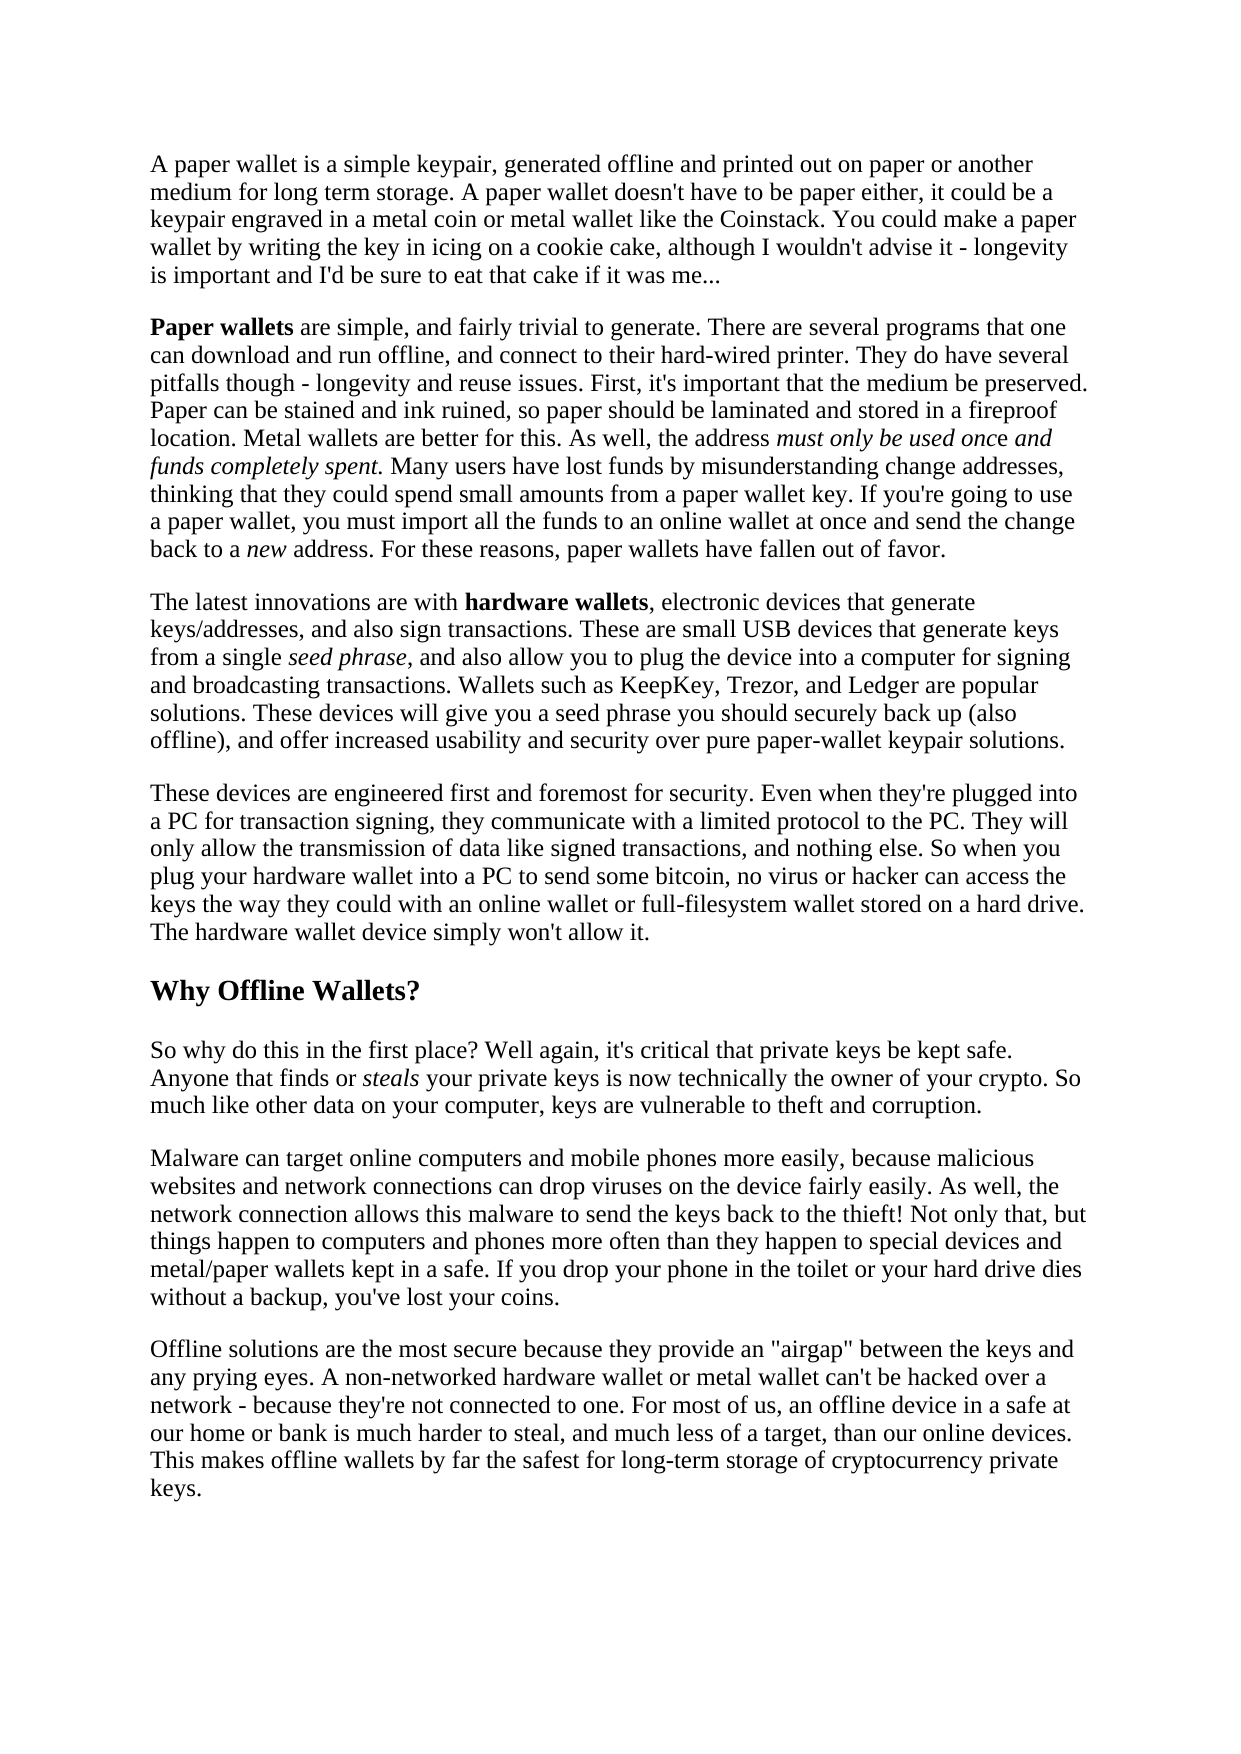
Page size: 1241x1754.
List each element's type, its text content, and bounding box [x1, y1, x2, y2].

text These devices are engineered first and foremost for security. Even when they're plugged into a PC for transaction signing, they communicate with a limited protocol to the PC. They will only allow the transmission of data like signed transactions, and nothing else. So when you plug your hardware wallet into a PC to send some bitcoin, no virus or hacker can access the keys the way they could with an online wallet or full-filesystem wallet stored on a hard drive. The hardware wallet device simply won't allow it. [150, 779, 1090, 945]
text A paper wallet is a simple keypair, generated offline and printed out on paper or another medium for long term storage. A paper wallet doesn't have to be paper either, it could be a keypair engraved in a metal coin or metal wallet like the Coinstack. You could make a paper wallet by writing the key in icing on a cookie cake, although I wouldn't advise it - longevity is important and I'd be sure to eat that cake if it was me... [150, 150, 1090, 288]
subtitle Why Offline Wallets? [150, 975, 1090, 1007]
text So why do this in the first place? Well again, it's critical that private keys be kept safe. Anyone that finds or steals your private keys is now technically the owner of your crypto. So much like other data on your computer, keys are vulnerable to theft and corruption. [150, 1036, 1090, 1119]
text Paper wallets are simple, and fairly trivial to generate. There are several programs that one can download and run offline, and connect to their hard-wired printer. They do have several pitfalls though - longevity and reuse issues. First, it's important that the medium be preserved. Paper can be stained and ink ruined, so paper should be laminated and stored in a fireproof location. Metal wallets are better for this. As well, the address must only be used once and funds completely spent. Many users have lost funds by misunderstanding change addresses, thinking that they could spend small amounts from a paper wallet key. If you're going to use a paper wallet, you must import all the funds to an online wallet at once and send the change back to a new address. For these reasons, paper wallets have fallen out of favor. [150, 313, 1090, 563]
text Offline solutions are the most secure because they provide an "airgap" between the keys and any prying eyes. A non-networked hardware wallet or metal wallet can't be hacked over a network - because they're not connected to one. For most of us, an offline device in a safe at our home or bank is much harder to steal, and much less of a target, than our online devices. This makes offline wallets by far the safest for long-term storage of cryptocurrency private keys. [150, 1336, 1090, 1502]
text The latest innovations are with hardware wallets, electronic devices that generate keys/addresses, and also sign transactions. These are small USB devices that generate keys from a single seed phrase, and also allow you to plug the device into a computer for signing and broadcasting transactions. Wallets such as KeepKey, Trezor, and Ledger are popular solutions. These devices will give you a seed phrase you should securely back up (also offline), and offer increased usability and security over pure paper-wallet keypair solutions. [150, 588, 1090, 754]
text Malware can target online computers and mobile phones more easily, because malicious websites and network connections can drop viruses on the device fairly easily. As well, the network connection allows this malware to send the keys back to the thieft! Not only that, but things happen to computers and phones more often than they happen to special devices and metal/paper wallets kept in a safe. If you drop your phone in the toilet or your hard drive dies without a backup, you've lost your coins. [150, 1144, 1090, 1311]
